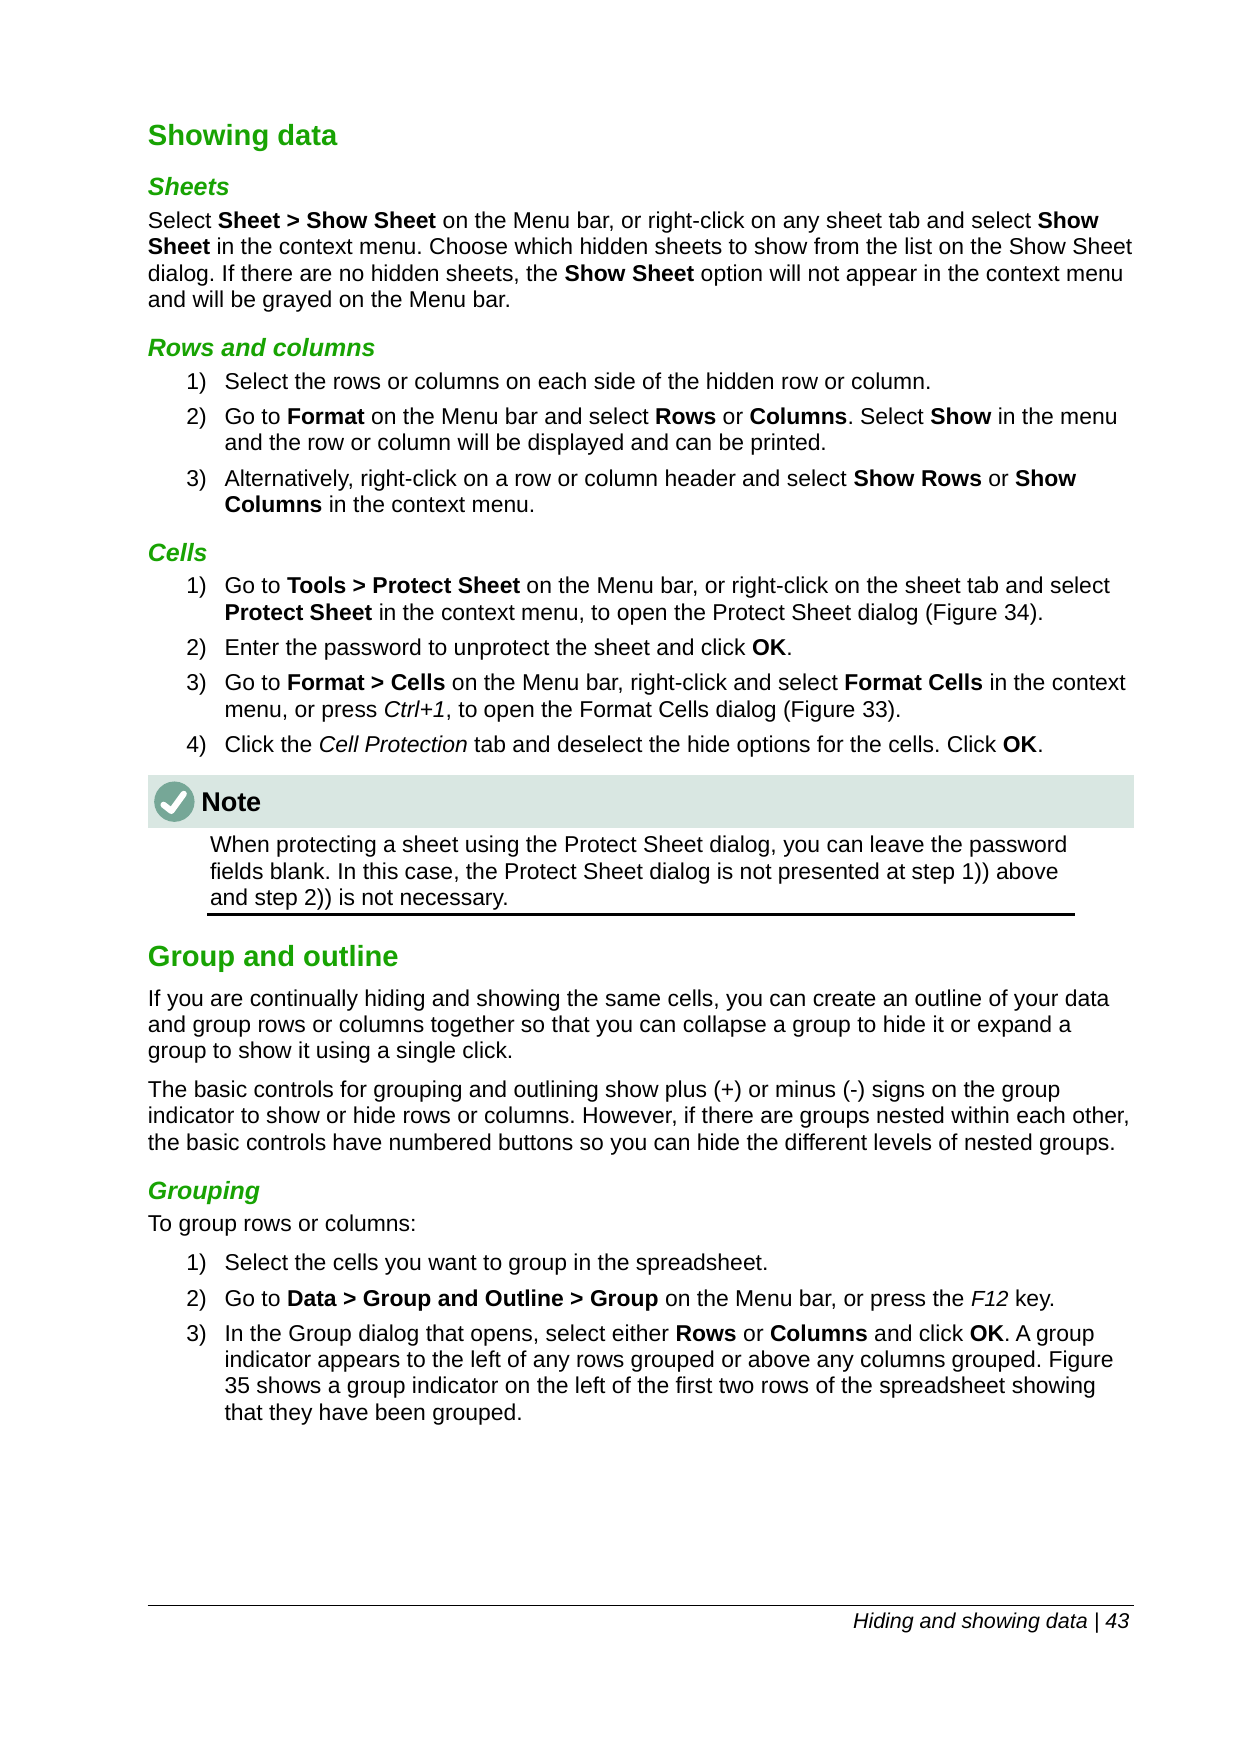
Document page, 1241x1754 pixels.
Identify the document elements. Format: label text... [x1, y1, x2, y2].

subtitle Sheets [148, 172, 1134, 201]
subtitle Note [148, 775, 1134, 828]
subtitle Grouping [148, 1176, 1134, 1204]
list Go to Data > Group and Outline > Group on the Menu bar, or press the F12 key. [207, 1284, 1134, 1311]
subtitle Group and outline [148, 939, 1134, 973]
list Select the rows or columns on each side of the hidden row or column. [207, 368, 1134, 394]
list Click the Cell Protection tab and deselect the hide options for the cells. Click OK. [207, 731, 1134, 757]
text If you are continually hiding and showing the same cells, you can create an outline of your data and group rows or columns together so that you can collapse a group to hide it or expand a group to show it using a single click. [148, 984, 1134, 1063]
text Select Sheet > Show Sheet on the Menu bar, or right-click on any sheet tab and select Show Sheet in the context menu. Choose which hidden sheets to show from the list on the Show Sheet dialog. If there are no hidden sheets, the Show Sheet option will not appear in the context menu and will be grayed on the Menu bar. [148, 207, 1134, 312]
list Go to Format on the Menu bar and select Rows or Columns. Select Show in the menu and the row or column will be displayed and can be printed. [207, 403, 1134, 456]
text When protecting a sheet using the Protect Sheet dialog, you can leave the password fields blank. In this case, the Protect Sheet dialog is not presented at step 1) above and step 2) is not necessary. [207, 828, 1075, 913]
text To group rows or columns: [148, 1210, 1134, 1237]
subtitle Cells [148, 538, 1134, 567]
list Select the cells you want to group in the spreadsheet. [207, 1249, 1134, 1276]
list Alternatively, right-click on a row or column header and select Show Rows or Show Columns in the context menu. [207, 464, 1134, 517]
list Go to Format > Cells on the Menu bar, right-click and select Format Cells in the context menu, or press Ctrl+1, to open the Format Cells dialog (Figure 33). [207, 669, 1134, 722]
subtitle Showing data [148, 118, 1134, 152]
subtitle Rows and columns [148, 333, 1134, 362]
text The basic controls for grouping and outlining show plus (+) or minus (-) signs on the group indicator to show or hide rows or columns. However, if there are groups nested within each other, the basic controls have numbered buttons so you can hide the different levels of nested groups. [148, 1076, 1134, 1155]
list Enter the password to unprotect the sheet and click OK. [207, 634, 1134, 660]
list Go to Tools > Protect Sheet on the Menu bar, or right-click on the sheet tab and select Protect Sheet in the context menu, to open the Protect Sheet dialog (Figure 34). [207, 572, 1134, 625]
list In the Group dialog that opens, select either Rows or Columns and click OK. A group indicator appears to the left of any rows grouped or above any columns grouped. Figure 35 shows a group indicator on the left of the first two rows of the spreadsheet showing that they have been grouped. [207, 1320, 1134, 1425]
